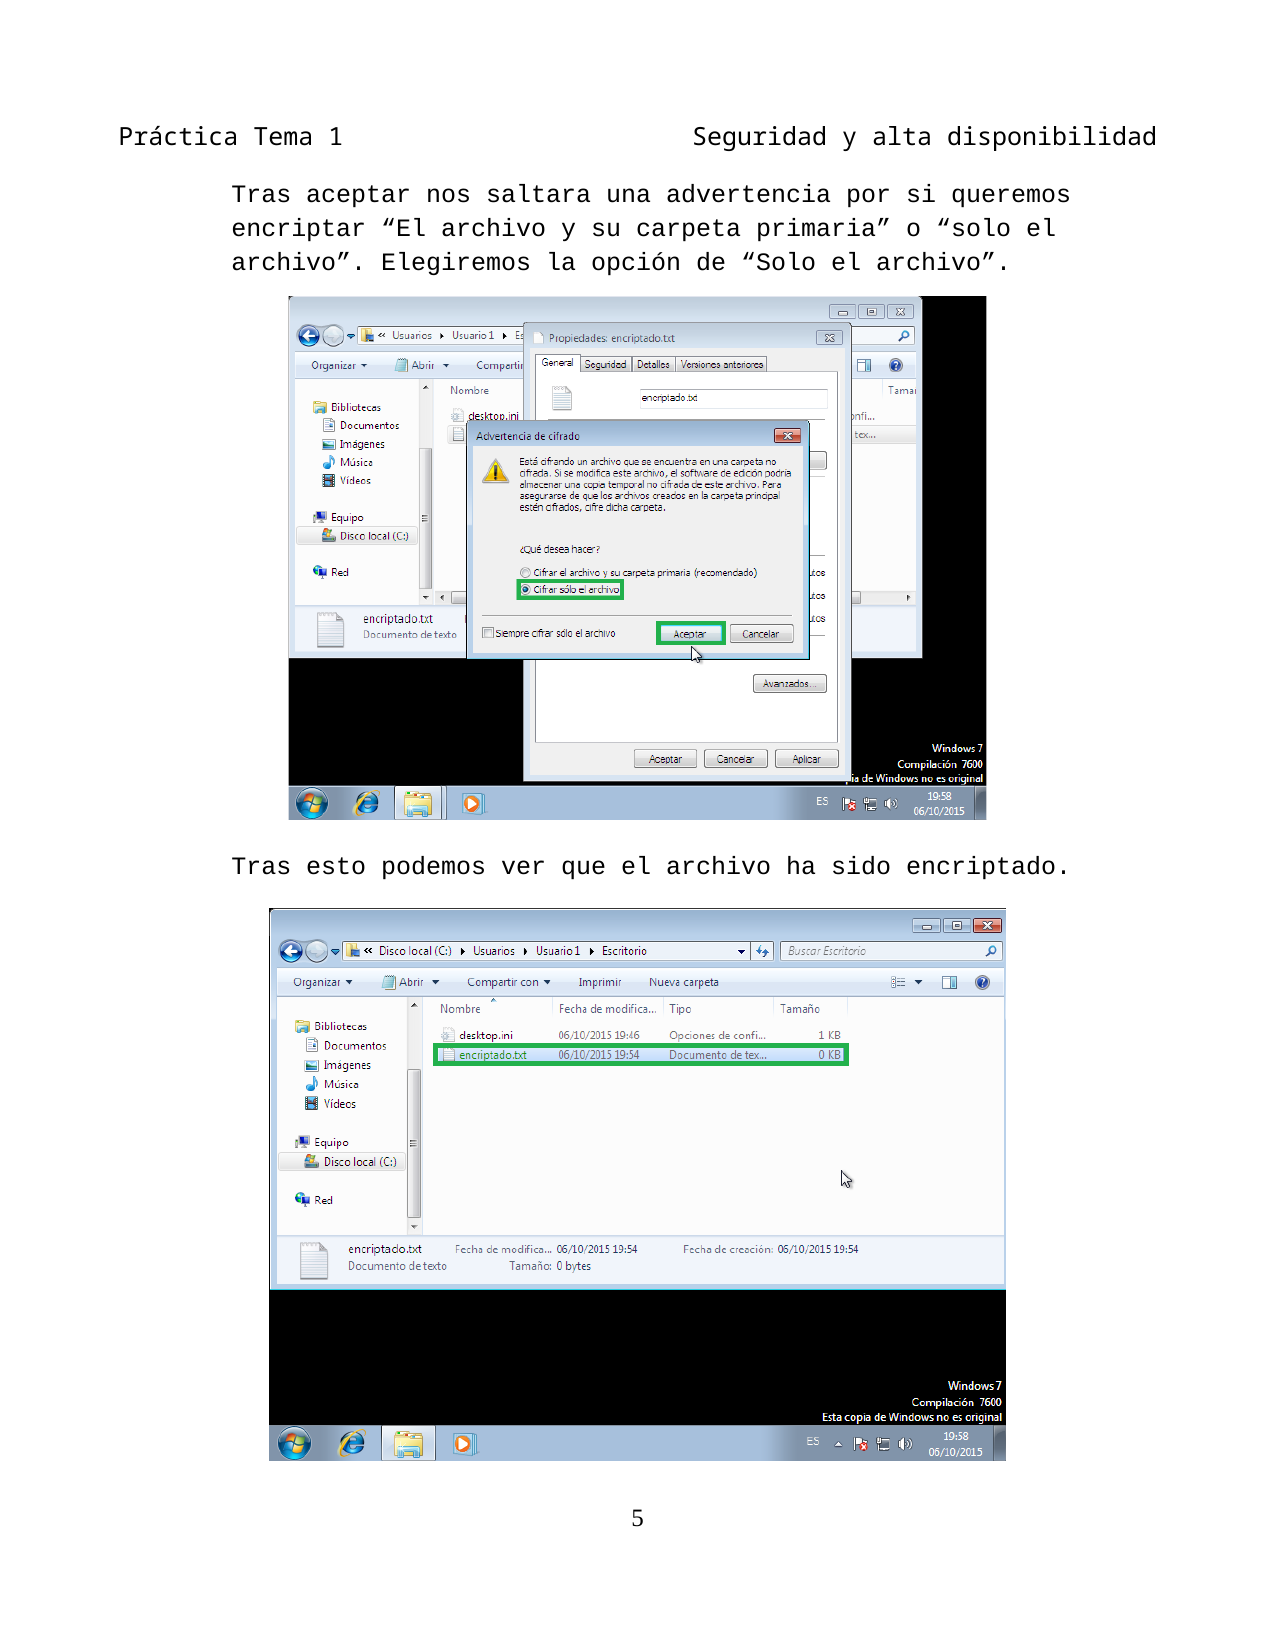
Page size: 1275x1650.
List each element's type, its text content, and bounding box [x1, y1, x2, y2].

picture [269, 908, 1006, 1461]
text Tras aceptar nos saltara una advertencia por si queremos encriptar “El archivo y su carpeta primaria” o “solo el archivo”. Elegiremos la opción de “Solo el archivo”. [231, 182, 1157, 278]
text Tras esto podemos ver que el archivo ha sido encriptado. [231, 853, 1157, 882]
picture [288, 296, 987, 820]
